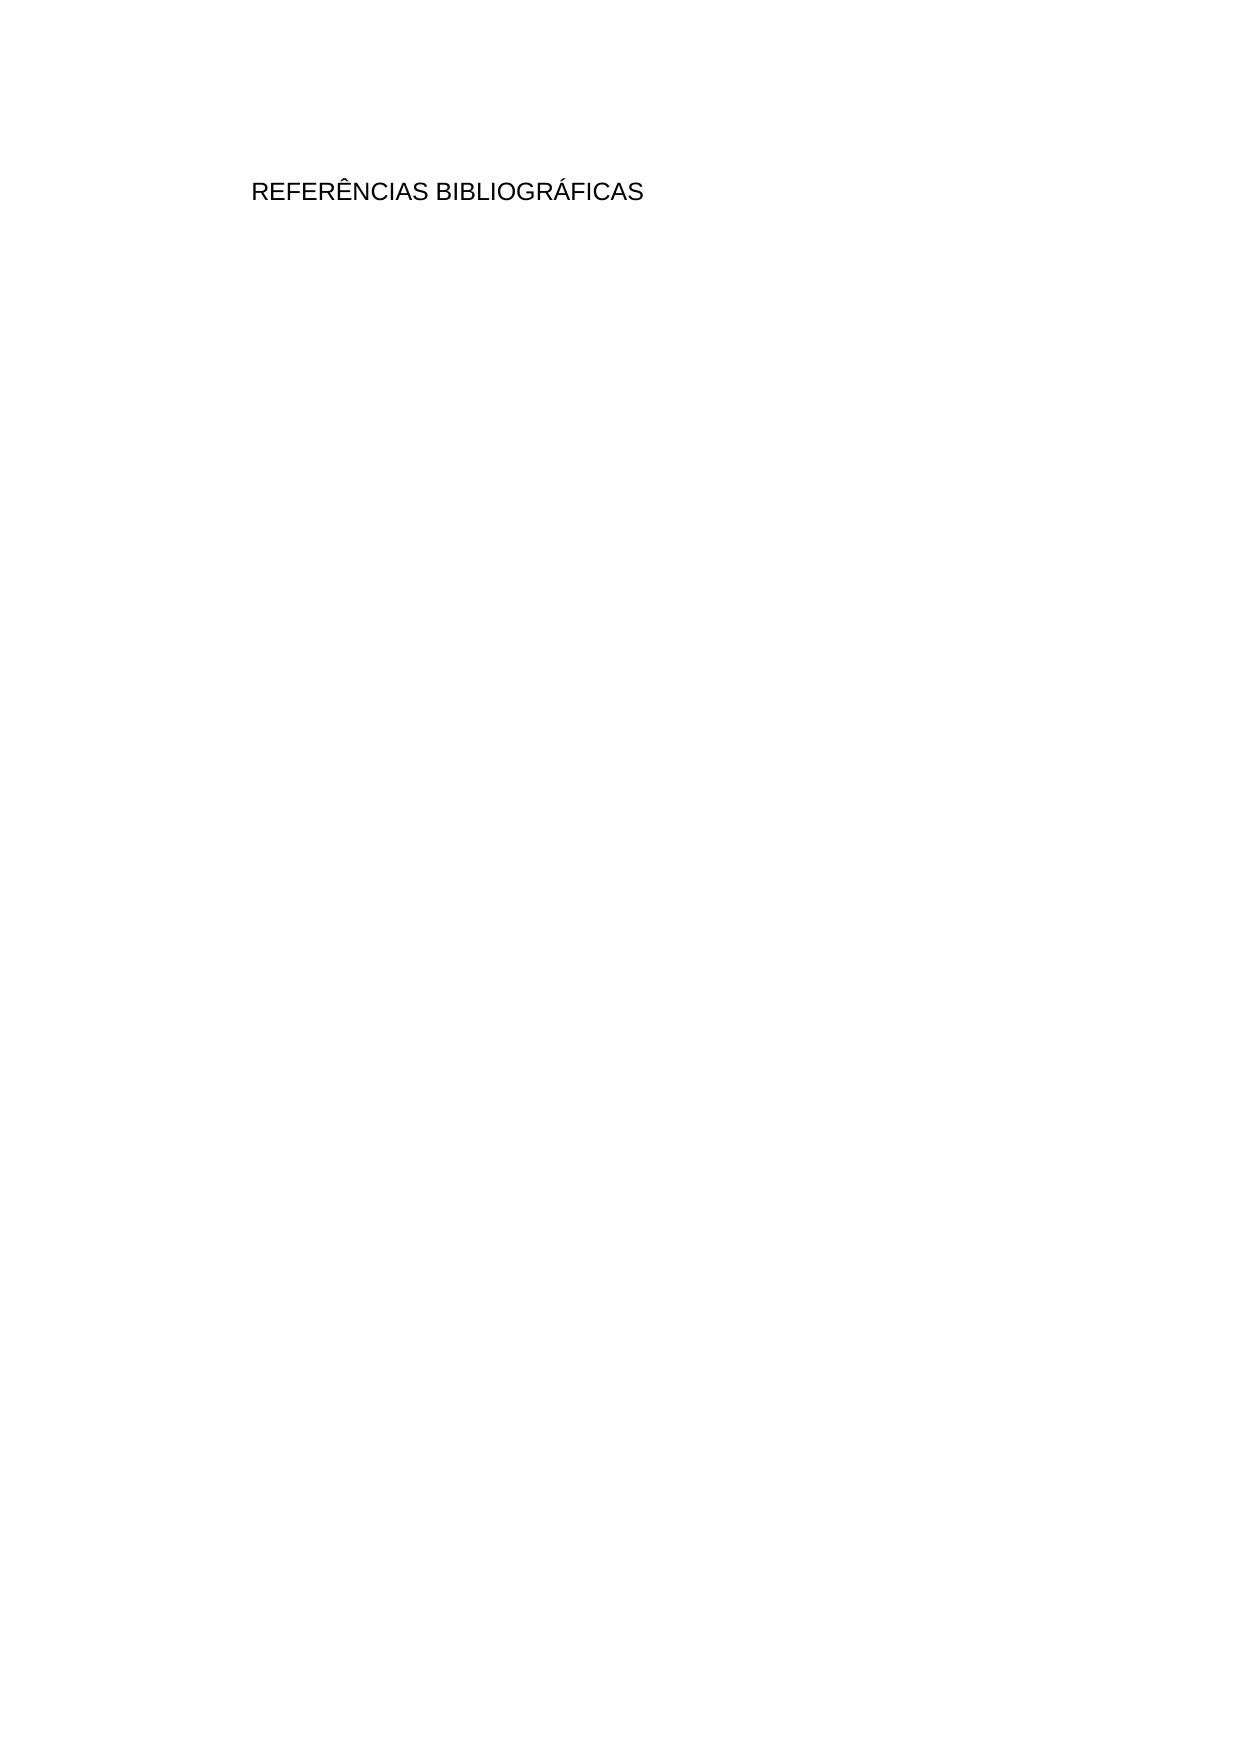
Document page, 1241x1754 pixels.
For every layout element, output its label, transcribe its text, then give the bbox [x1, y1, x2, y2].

text REFERÊNCIAS BIBLIOGRÁFICAS [177, 177, 1122, 206]
